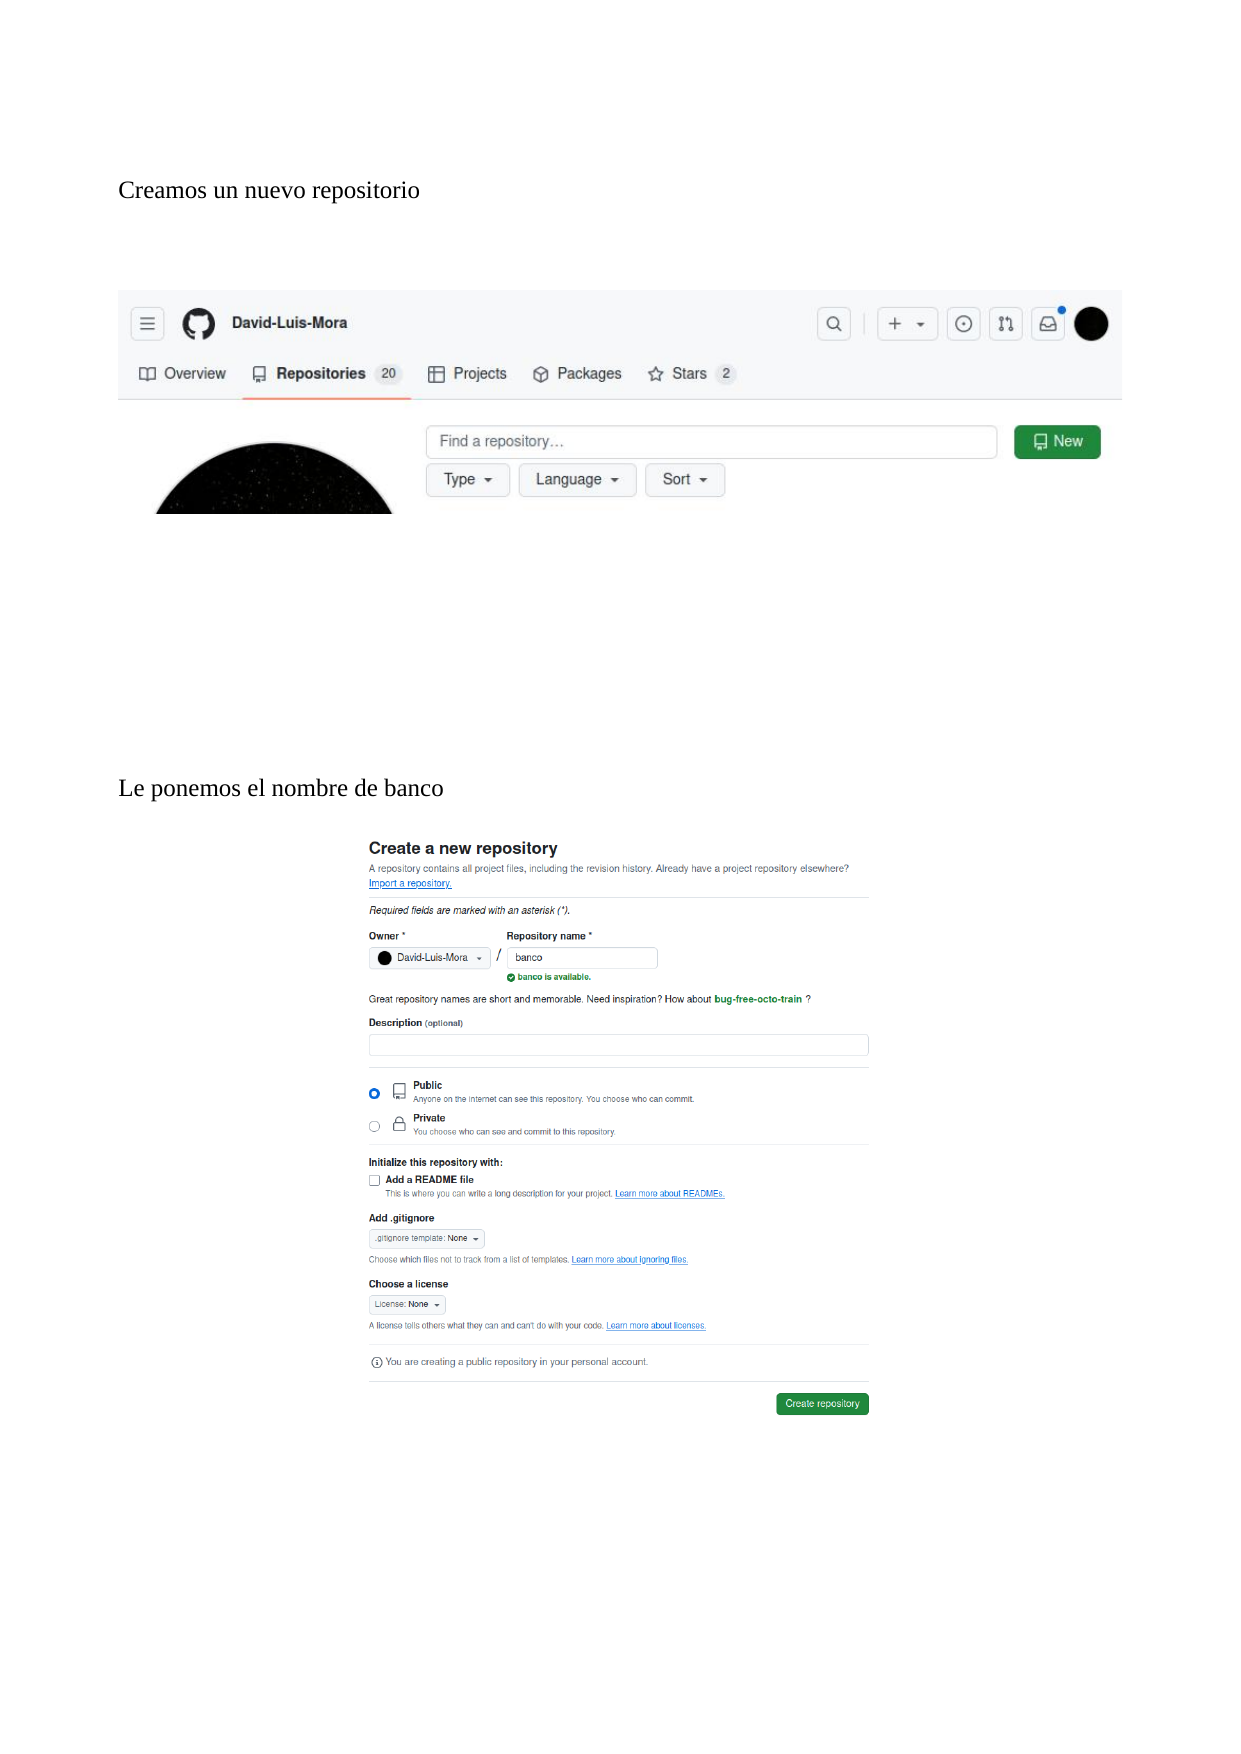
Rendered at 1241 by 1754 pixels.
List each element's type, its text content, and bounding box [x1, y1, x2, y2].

text Le ponemos el nombre de banco [118, 773, 1122, 801]
text Creamos un nuevo repositorio [118, 176, 1122, 204]
picture [118, 290, 1123, 514]
picture [294, 830, 947, 1433]
